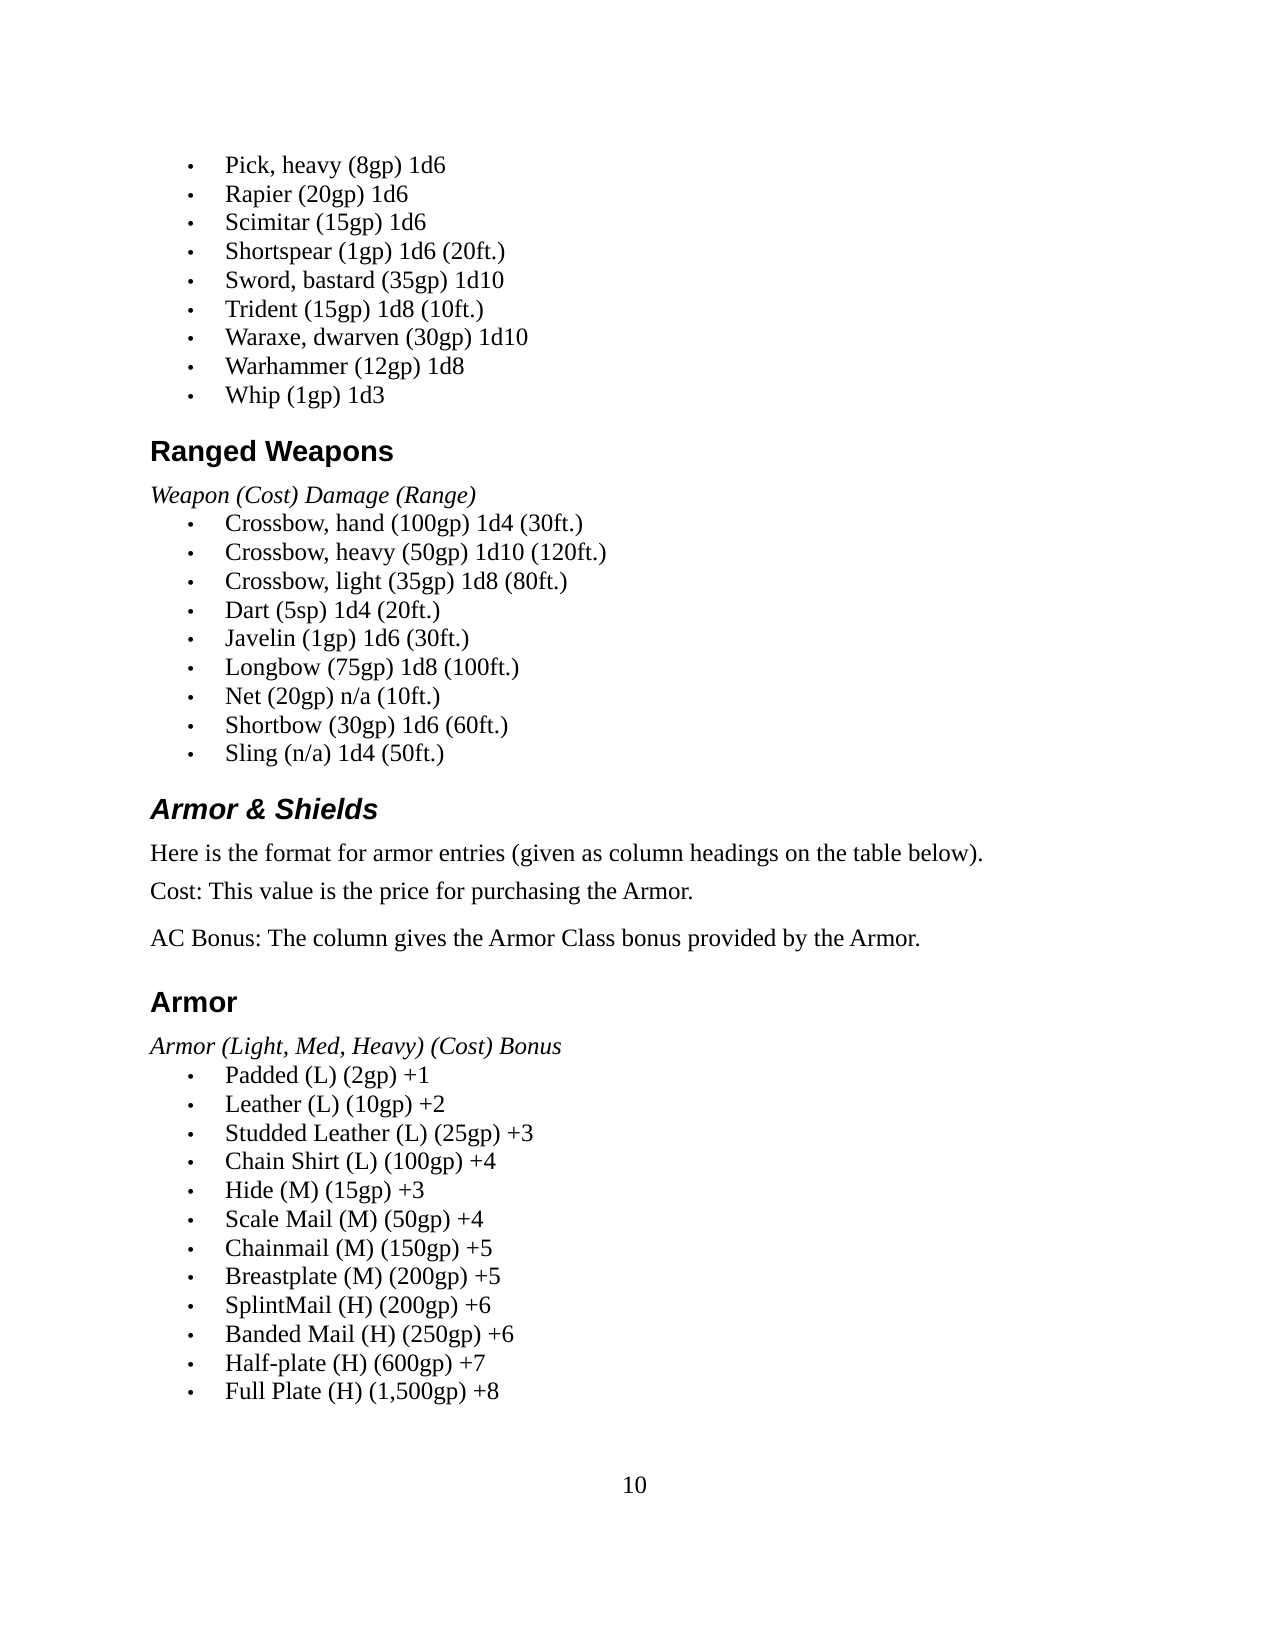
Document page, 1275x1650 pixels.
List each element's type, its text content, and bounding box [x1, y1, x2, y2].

list Banded Mail (H) (250gp) +6 [187, 1319, 1125, 1348]
list Dart (5sp) 1d4 (20ft.) [187, 595, 1125, 623]
list Breastplate (M) (200gp) +5 [187, 1261, 1125, 1290]
list Longbow (75gp) 1d8 (100ft.) [187, 652, 1125, 681]
list Shortspear (1gp) 1d6 (20ft.) [187, 236, 1125, 265]
subtitle Ranged Weapons [150, 434, 1125, 467]
text Weapon (Cost) Damage (Range) [150, 480, 1125, 508]
list Javelin (1gp) 1d6 (30ft.) [187, 623, 1125, 652]
list Shortbow (30gp) 1d6 (60ft.) [187, 710, 1125, 738]
list Full Plate (H) (1,500gp) +8 [187, 1376, 1125, 1405]
list Rapier (20gp) 1d6 [187, 179, 1125, 207]
list Half-plate (H) (600gp) +7 [187, 1348, 1125, 1376]
list Studded Leather (L) (25gp) +3 [187, 1118, 1125, 1146]
list Crossbow, hand (100gp) 1d4 (30ft.) [187, 508, 1125, 537]
list Padded (L) (2gp) +1 [187, 1060, 1125, 1089]
list Chainmail (M) (150gp) +5 [187, 1233, 1125, 1261]
subtitle Armor [150, 985, 1125, 1019]
text Cost: This value is the price for purchasing the Armor. [150, 876, 1125, 905]
text Here is the format for armor entries (given as column headings on the table below). [150, 838, 1125, 867]
list Whip (1gp) 1d3 [187, 380, 1125, 409]
list Crossbow, heavy (50gp) 1d10 (120ft.) [187, 537, 1125, 566]
list Sword, bastard (35gp) 1d10 [187, 265, 1125, 294]
list Hide (M) (15gp) +3 [187, 1175, 1125, 1204]
list Net (20gp) n/a (10ft.) [187, 681, 1125, 710]
list SplintMail (H) (200gp) +6 [187, 1290, 1125, 1319]
list Pick, heavy (8gp) 1d6 [187, 150, 1125, 179]
list Waraxe, dwarven (30gp) 1d10 [187, 322, 1125, 351]
text Armor (Light, Med, Heavy) (Cost) Bonus [150, 1031, 1125, 1060]
list Crossbow, light (35gp) 1d8 (80ft.) [187, 566, 1125, 595]
list Trident (15gp) 1d8 (10ft.) [187, 294, 1125, 322]
text AC Bonus: The column gives the Armor Class bonus provided by the Armor. [150, 923, 1125, 951]
list Chain Shirt (L) (100gp) +4 [187, 1146, 1125, 1175]
list Sling (n/a) 1d4 (50ft.) [187, 738, 1125, 767]
list Scale Mail (M) (50gp) +4 [187, 1204, 1125, 1233]
subtitle Armor & Shields [150, 792, 1125, 826]
list Scimitar (15gp) 1d6 [187, 207, 1125, 236]
list Warhammer (12gp) 1d8 [187, 351, 1125, 380]
list Leather (L) (10gp) +2 [187, 1089, 1125, 1118]
